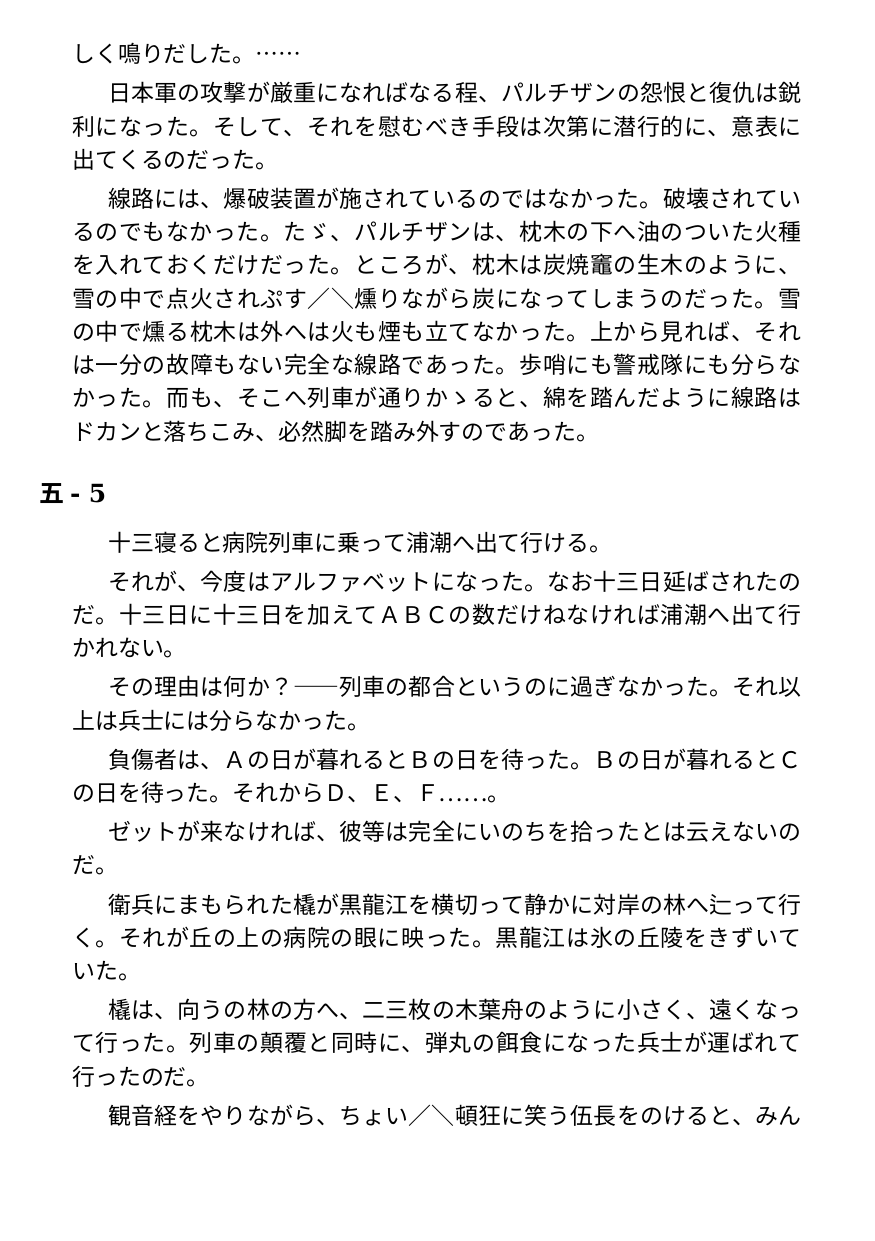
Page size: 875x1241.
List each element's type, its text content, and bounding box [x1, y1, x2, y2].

text 線路には、爆破装置が施されているのではなかった。破壊されているのでもなかった。たゞ、パルチザンは、枕木の下へ油のついた火種を入れておくだけだった。ところが、枕木は炭焼竈の生木のように、雪の中で点火されぷす／＼燻りながら炭になってしまうのだった。雪の中で燻る枕木は外へは火も煙も立てなかった。上から見れば、それは一分の故障もない完全な線路であった。歩哨にも警戒隊にも分らなかった。而も、そこへ列車が通りかゝると、綿を踏んだように線路はドカンと落ちこみ、必然脚を踏み外すのであった。 [72, 181, 802, 447]
text 観音経をやりながら、ちょい／＼頓狂に笑う伍長をのけると、みん [72, 1098, 802, 1131]
text 負傷者は、Ａの日が暮れるとＢの日を待った。Ｂの日が暮れるとＣの日を待った。それからＤ、Ｅ、Ｆ……。 [72, 742, 802, 808]
text 橇は、向うの林の方へ、二三枚の木葉舟のように小さく、遠くなって行った。列車の顛覆と同時に、弾丸の餌食になった兵士が運ばれて行ったのだ。 [72, 992, 802, 1092]
text それが、今度はアルファベットになった。なお十三日延ばされたのだ。十三日に十三日を加えてＡＢＣの数だけねなければ浦潮へ出て行かれない。 [72, 564, 802, 663]
text しく鳴りだした。…… [72, 36, 802, 69]
text ゼットが来なければ、彼等は完全にいのちを拾ったとは云えないのだ。 [72, 814, 802, 881]
subtitle 五 - 5 [36, 470, 838, 513]
text その理由は何か？――列車の都合というのに過ぎなかった。それ以上は兵士には分らなかった。 [72, 669, 802, 736]
text 衛兵にまもられた橇が黒龍江を横切って静かに対岸の林へ辷って行く。それが丘の上の病院の眼に映った。黒龍江は氷の丘陵をきずいていた。 [72, 886, 802, 986]
text 十三寝ると病院列車に乗って浦潮へ出て行ける。 [72, 524, 802, 558]
text 日本軍の攻撃が厳重になればなる程、パルチザンの怨恨と復仇は鋭利になった。そして、それを慰むべき手段は次第に潜行的に、意表に出てくるのだった。 [72, 75, 802, 175]
